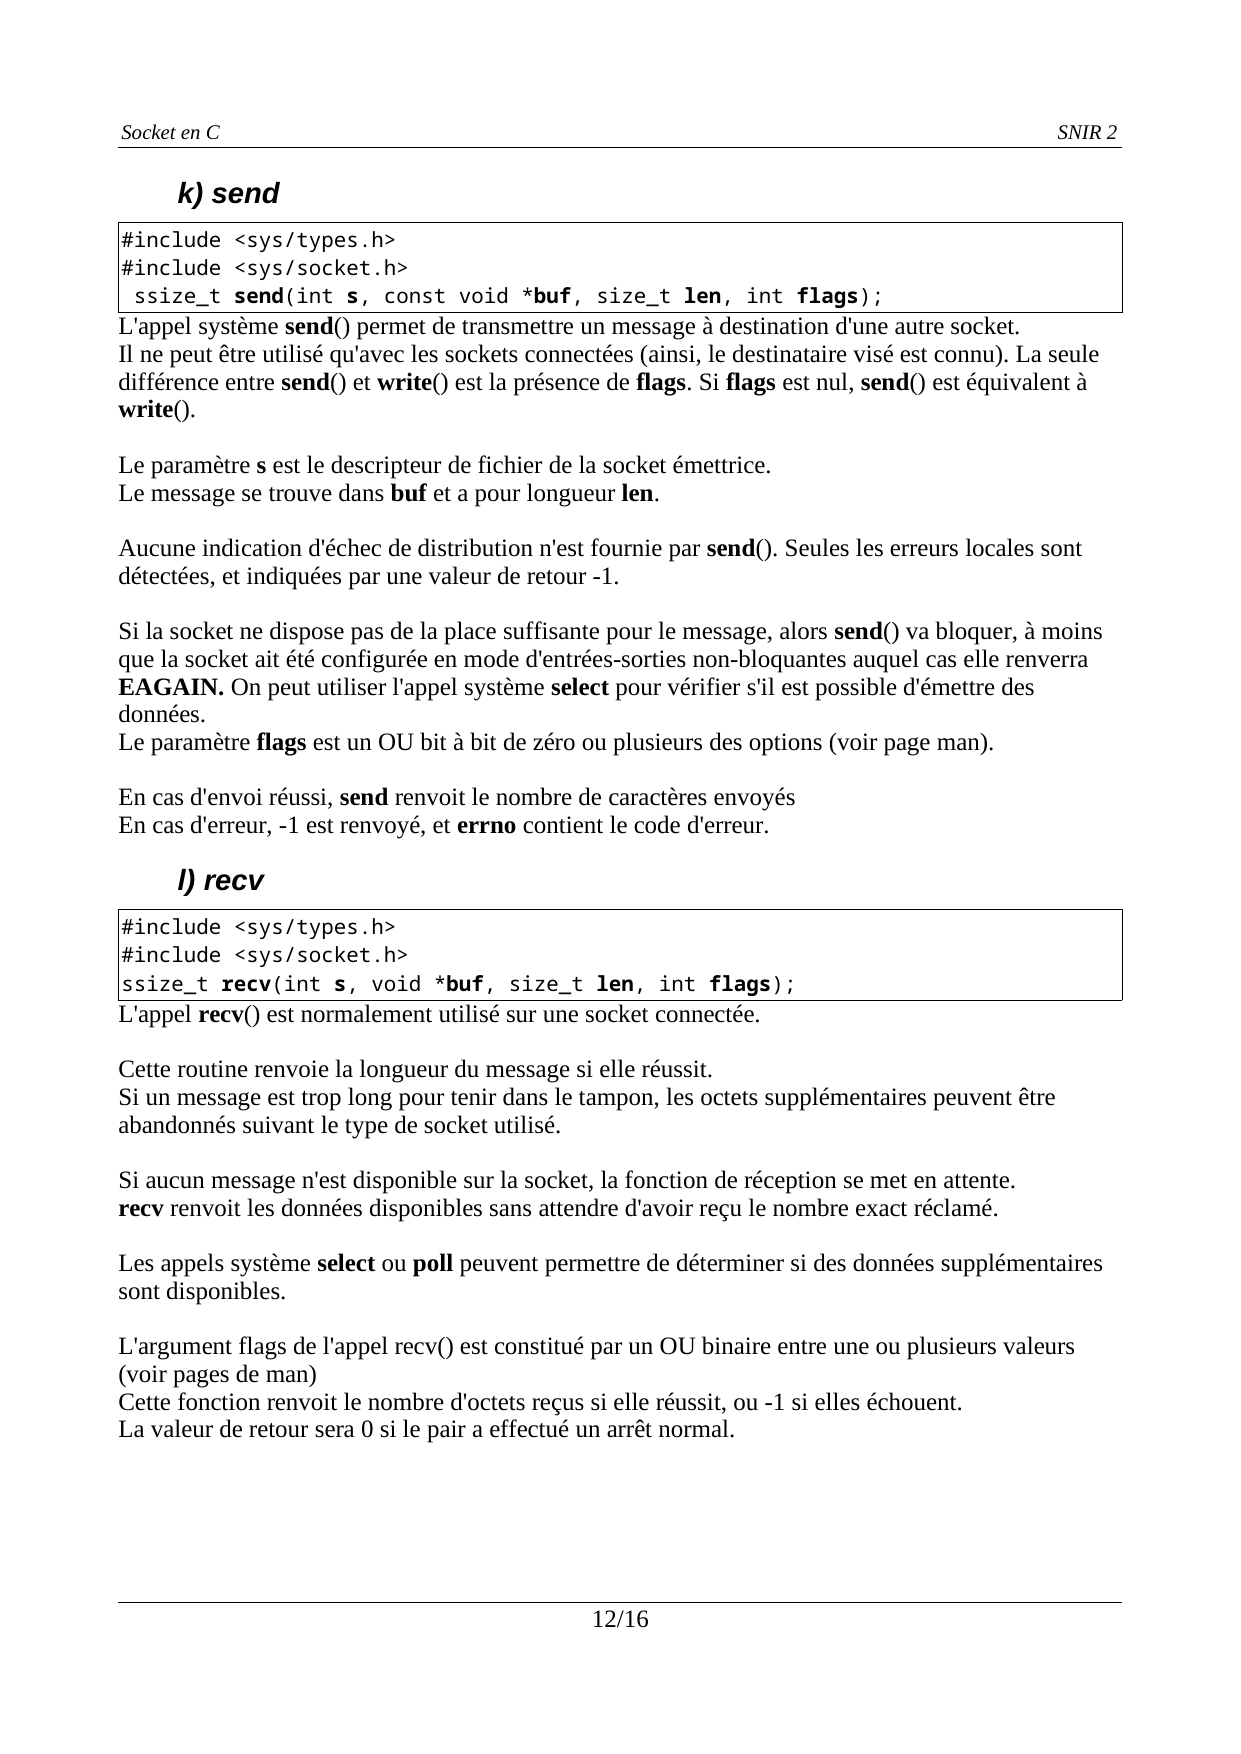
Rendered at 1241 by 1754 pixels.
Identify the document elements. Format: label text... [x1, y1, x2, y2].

text #include <sys/socket.h> [119, 937, 1122, 966]
text #include <sys/types.h> [119, 910, 1122, 937]
subtitle recv [118, 864, 1122, 897]
text Le message se trouve dans buf et a pour longueur len. [118, 479, 1122, 506]
text ssize_t recv(int s, void *buf, size_t len, int flags); [119, 966, 1122, 1000]
text recv renvoit les données disponibles sans attendre d'avoir reçu le nombre exact réclamé. [118, 1194, 1122, 1222]
text Les appels système select ou poll peuvent permettre de déterminer si des données supplémentaires sont disponibles. [118, 1249, 1122, 1305]
text L'argument flags de l'appel recv() est constitué par un OU binaire entre une ou plusieurs valeurs (voir pages de man) [118, 1332, 1122, 1388]
text La valeur de retour sera 0 si le pair a effectué un arrêt normal. [118, 1416, 1122, 1443]
text #include <sys/socket.h> [119, 250, 1122, 278]
text Il ne peut être utilisé qu'avec les sockets connectées (ainsi, le destinataire visé est connu). La seule différence entre send() et write() est la présence de flags. Si flags est nul, send() est équivalent à write(). [118, 340, 1122, 423]
text #include <sys/types.h> [119, 223, 1122, 250]
subtitle send [118, 177, 1122, 209]
text Si aucun message n'est disponible sur la socket, la fonction de réception se met en attente. [118, 1166, 1122, 1194]
text En cas d'erreur, -1 est renvoyé, et errno contient le code d'erreur. [118, 811, 1122, 839]
text Aucune indication d'échec de distribution n'est fournie par send(). Seules les erreurs locales sont détectées, et indiquées par une valeur de retour -1. [118, 534, 1122, 589]
text En cas d'envoi réussi, send renvoit le nombre de caractères envoyés [118, 783, 1122, 811]
text Si un message est trop long pour tenir dans le tampon, les octets supplémentaires peuvent être abandonnés suivant le type de socket utilisé. [118, 1083, 1122, 1138]
text L'appel recv() est normalement utilisé sur une socket connectée. [118, 1001, 1122, 1028]
text Le paramètre flags est un OU bit à bit de zéro ou plusieurs des options (voir page man). [118, 728, 1122, 756]
text L'appel système send() permet de transmettre un message à destination d'une autre socket. [118, 313, 1122, 340]
text Cette fonction renvoit le nombre d'octets reçus si elle réussit, ou -1 si elles échouent. [118, 1388, 1122, 1416]
text Le paramètre s est le descripteur de fichier de la socket émettrice. [118, 451, 1122, 479]
text Cette routine renvoie la longueur du message si elle réussit. [118, 1055, 1122, 1083]
text Si la socket ne dispose pas de la place suffisante pour le message, alors send() va bloquer, à moins que la socket ait été configurée en mode d'entrées-sorties non-bloquantes auquel cas elle renverra EAGAIN. On peut utiliser l'appel système select pour vérifier s'il est possible d'émettre des données. [118, 617, 1122, 728]
text ssize_t send(int s, const void *buf, size_t len, int flags); [119, 278, 1122, 312]
